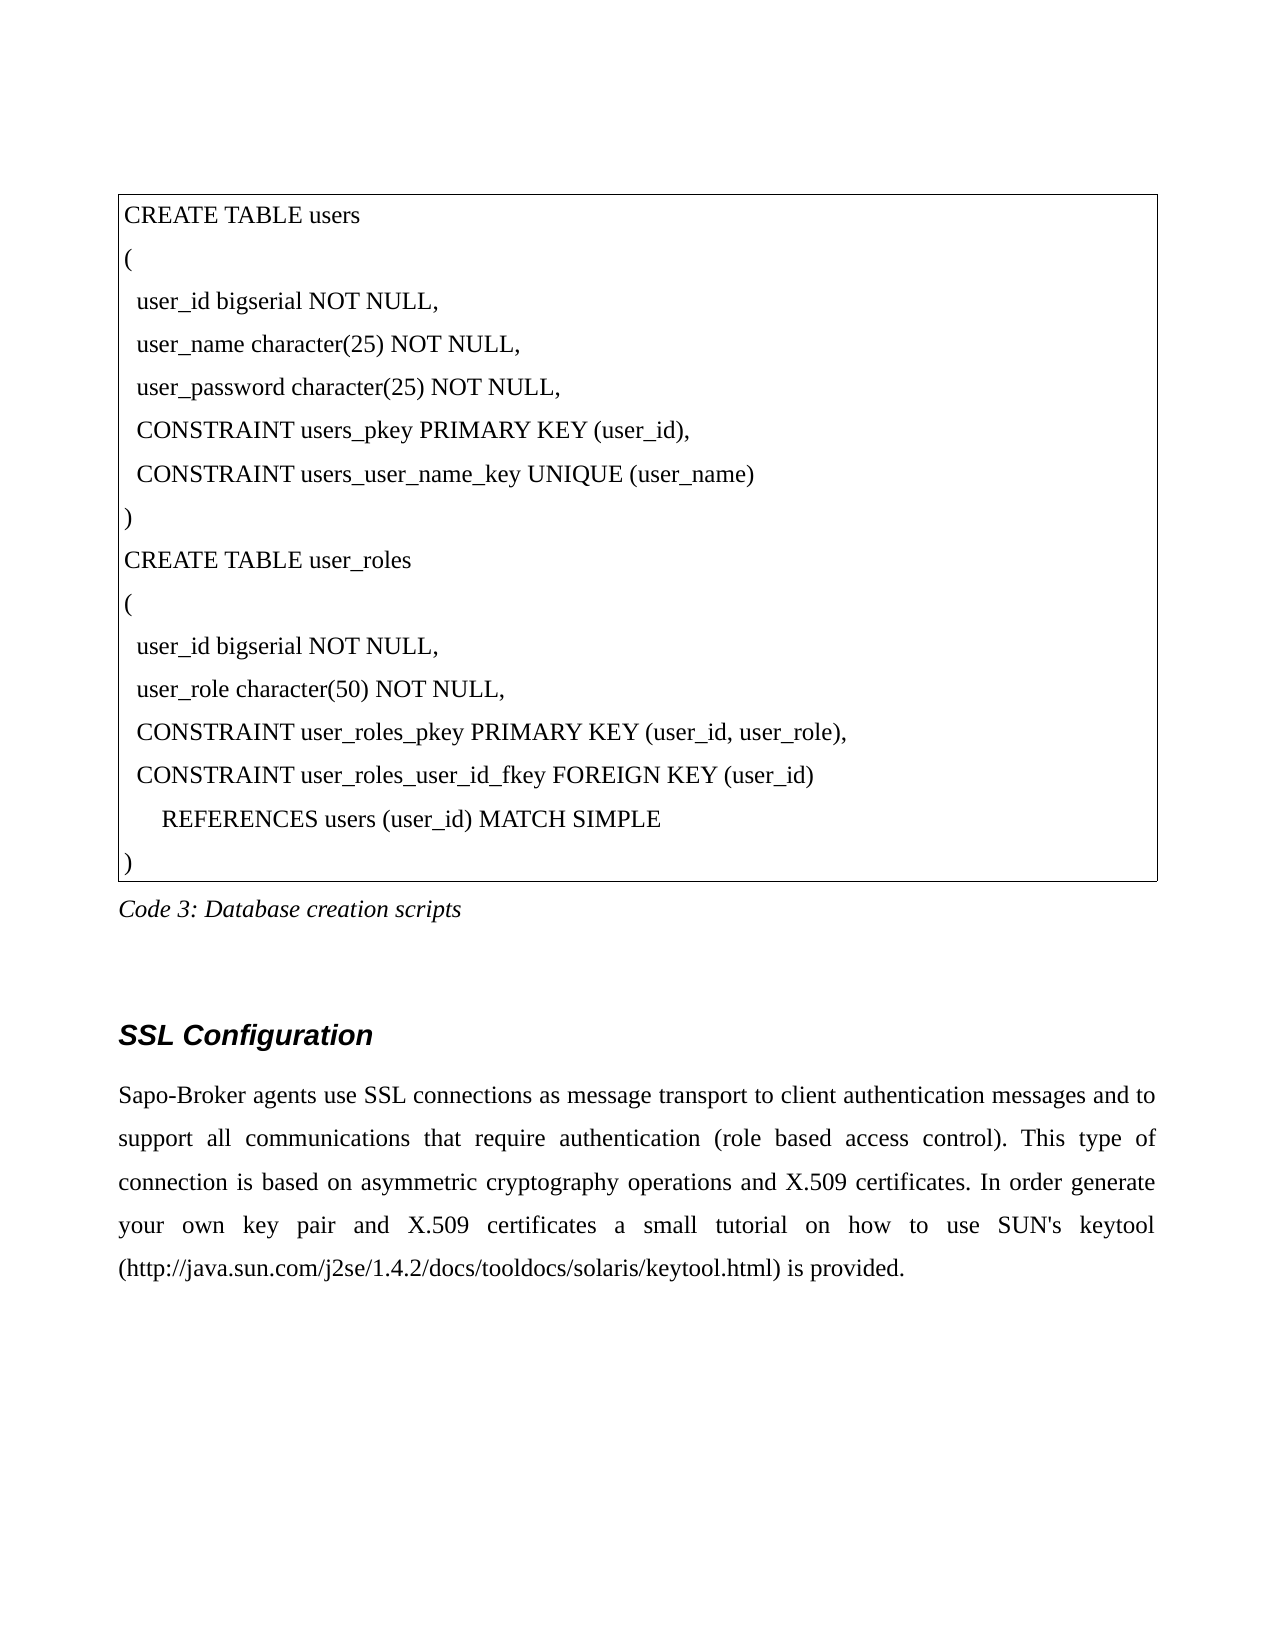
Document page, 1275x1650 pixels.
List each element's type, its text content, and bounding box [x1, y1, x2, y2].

text Code 3: Database creation scripts [118, 894, 1157, 923]
text Sapo-Broker agents use SSL connections as message transport to client authentication messages and to support all communications that require authentication (role based access control). This type of connection is based on asymmetric cryptography operations and X.509 certificates. In order generate your own key pair and X.509 certificates a small tutorial on how to use SUN's keytool (http://java.sun.com/j2se/1.4.2/docs/tooldocs/solaris/keytool.html) is provided. [118, 1080, 1157, 1282]
subtitle SSL Configuration [118, 1018, 1157, 1051]
table_header CREATE TABLE users ( user_id bigserial NOT NULL, user_name character(25) NOT NULL, user_password character(25) NOT NULL, CONSTRAINT users_pkey PRIMARY KEY (user_id), CONSTRAINT users_user_name_key UNIQUE (user_name) ) CREATE TABLE user_roles ( user_id bigserial NOT NULL, user_role character(50) NOT NULL, CONSTRAINT user_roles_pkey PRIMARY KEY (user_id, user_role), CONSTRAINT user_roles_user_id_fkey FOREIGN KEY (user_id) REFERENCES users (user_id) MATCH SIMPLE ) [119, 195, 1157, 881]
